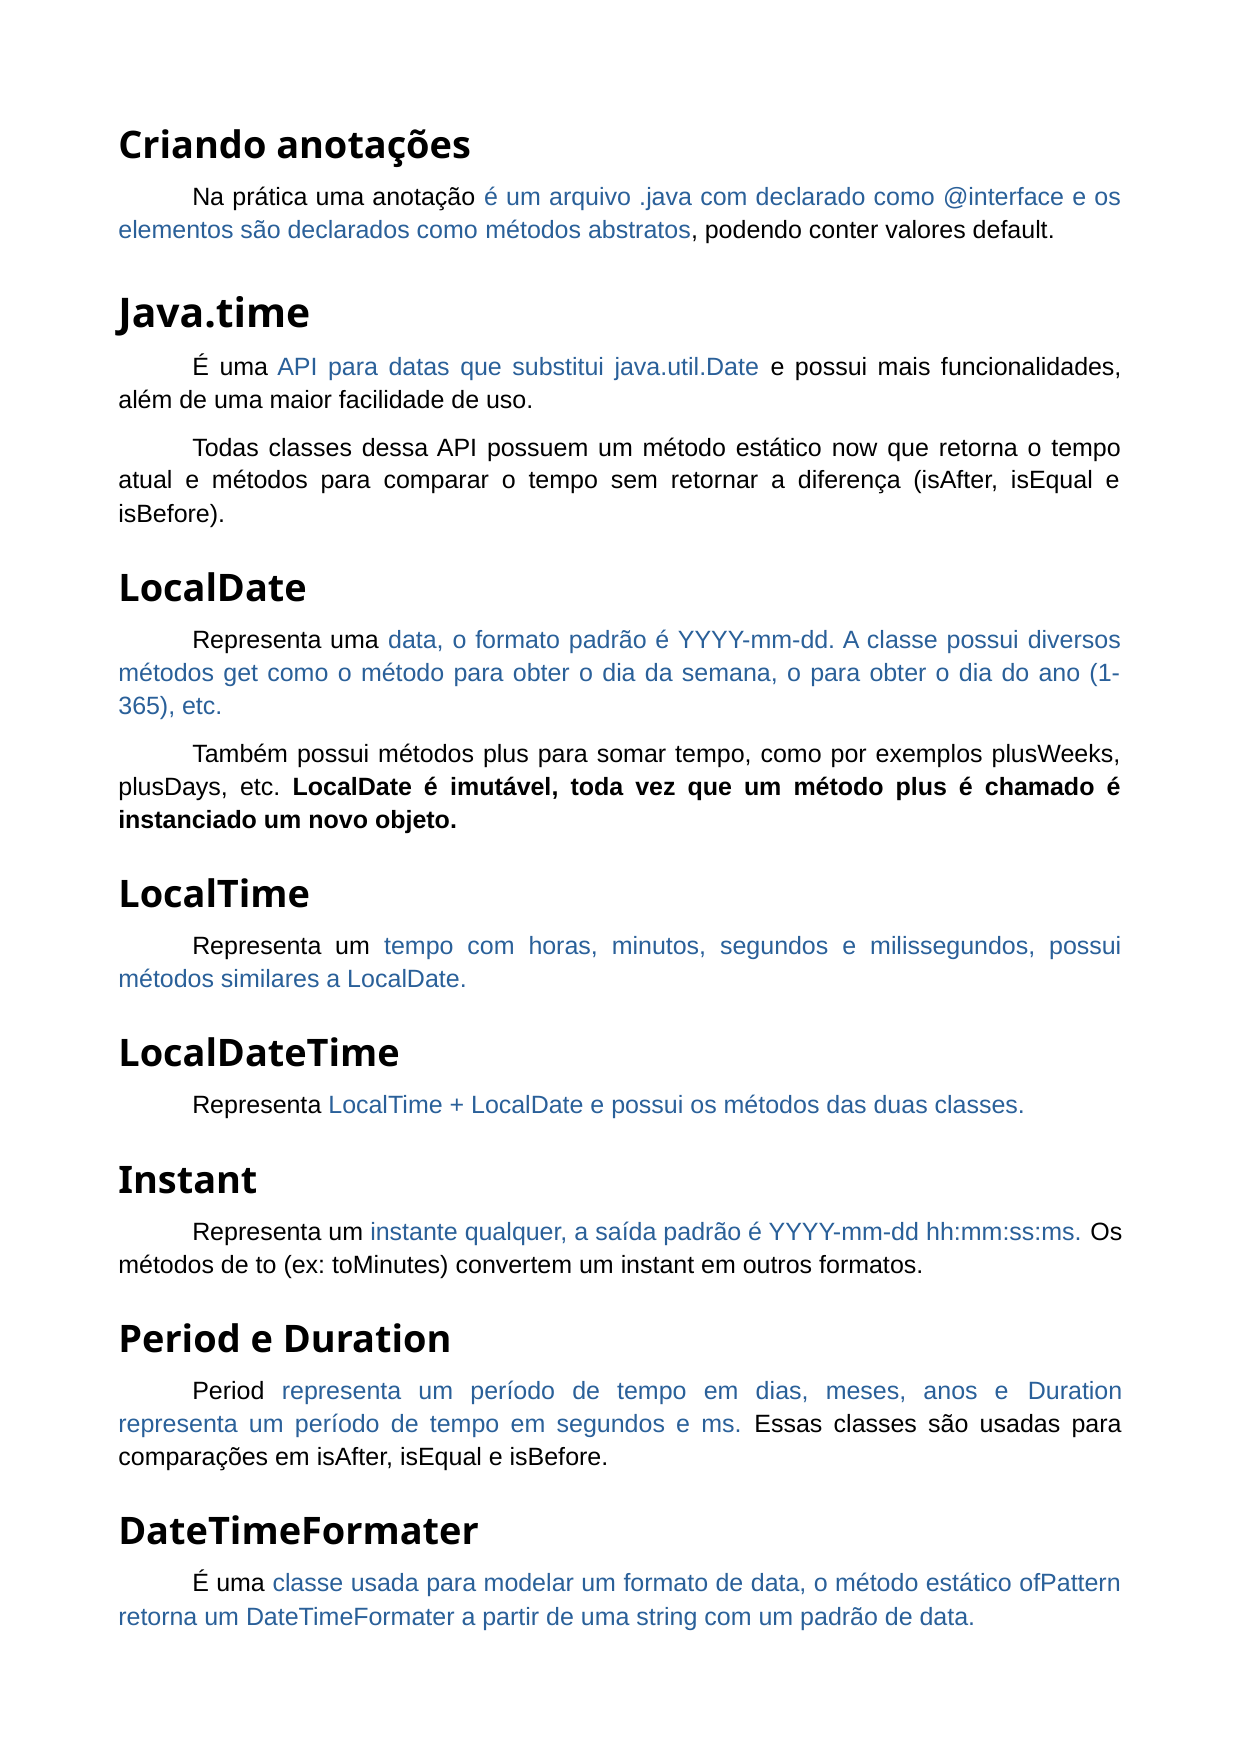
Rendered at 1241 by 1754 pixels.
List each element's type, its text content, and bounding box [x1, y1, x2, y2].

text Representa um instante qualquer, a saída padrão é YYYY-mm-dd hh:mm:ss:ms. Os métodos de to (ex: toMinutes) convertem um instant em outros formatos. [118, 1217, 1122, 1278]
text Representa LocalTime + LocalDate e possui os métodos das duas classes. [118, 1090, 1122, 1119]
subtitle LocalDate [118, 561, 1122, 612]
text Todas classes dessa API possuem um método estático now que retorna o tempo atual e métodos para comparar o tempo sem retornar a diferença (isAfter, isEqual e isBefore). [118, 432, 1122, 527]
subtitle Period e Duration [118, 1312, 1122, 1363]
text Representa um tempo com horas, minutos, segundos e milissegundos, possui métodos similares a LocalDate. [118, 931, 1122, 993]
subtitle Criando anotações [118, 118, 1122, 170]
text Também possui métodos plus para somar tempo, como por exemplos plusWeeks, plusDays, etc. LocalDate é imutável, toda vez que um método plus é chamado é instanciado um novo objeto. [118, 738, 1122, 833]
subtitle LocalTime [118, 867, 1122, 918]
text É uma classe usada para modelar um formato de data, o método estático ofPattern retorna um DateTimeFormater a partir de uma string com um padrão de data. [118, 1568, 1122, 1630]
text Representa uma data, o formato padrão é YYYY-mm-dd. A classe possui diversos métodos get como o método para obter o dia da semana, o para obter o dia do ano (1-365), etc. [118, 625, 1122, 720]
subtitle DateTimeFormater [118, 1504, 1122, 1556]
subtitle Java.time [118, 284, 1122, 339]
text Period representa um período de tempo em dias, meses, anos e Duration representa um período de tempo em segundos e ms. Essas classes são usadas para comparações em isAfter, isEqual e isBefore. [118, 1376, 1122, 1471]
text Na prática uma anotação é um arquivo .java com declarado como @interface e os elementos são declarados como métodos abstratos, podendo conter valores default. [118, 182, 1122, 244]
subtitle LocalDateTime [118, 1026, 1122, 1078]
subtitle Instant [118, 1152, 1122, 1204]
text É uma API para datas que substitui java.util.Date e possui mais funcionalidades, além de uma maior facilidade de uso. [118, 352, 1122, 414]
